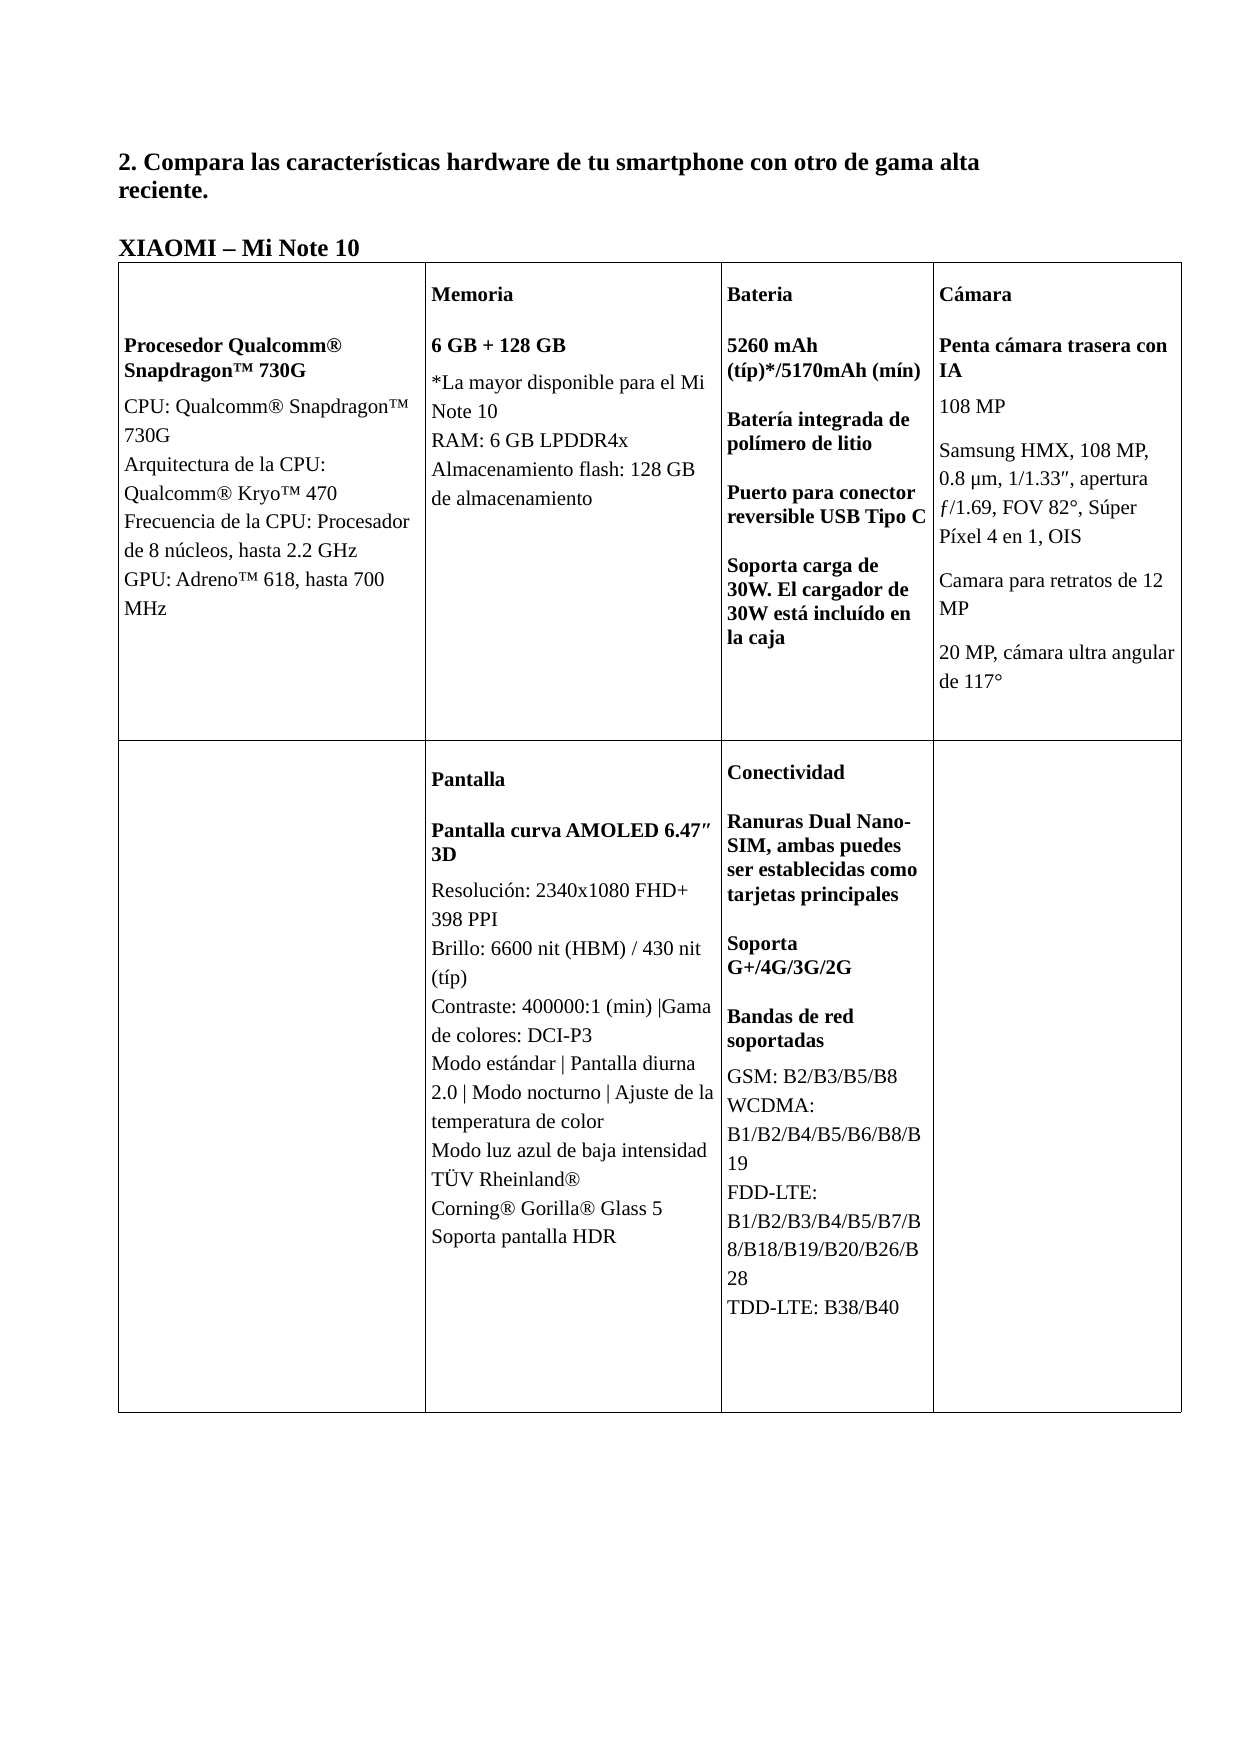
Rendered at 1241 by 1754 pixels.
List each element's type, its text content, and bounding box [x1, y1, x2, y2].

table_cell [934, 741, 1181, 1412]
table_header Bateria 5260 mAh (típ)*/5170mAh (mín) Batería integrada de polímero de litio Puerto para conector reversible USB Tipo C Soporta carga de 30W. El cargador de 30W está incluído en la caja [722, 263, 933, 740]
text reciente. [118, 176, 1122, 204]
table_header Procesedor Qualcomm® Snapdragon™ 730G CPU: Qualcomm® Snapdragon™ 730G Arquitectura de la CPU: Qualcomm® Kryo™ 470 Frecuencia de la CPU: Procesador de 8 núcleos, hasta 2.2 GHz GPU: Adreno™ 618, hasta 700 MHz [119, 263, 425, 740]
table_cell Conectividad Ranuras Dual Nano-SIM, ambas puedes ser establecidas como tarjetas principales Soporta G+/4G/3G/2G Bandas de red soportadas GSM: B2/B3/B5/B8 WCDMA: B1/B2/B4/B5/B6/B8/B19 FDD-LTE: B1/B2/B3/B4/B5/B7/B8/B18/B19/B20/B26/B28 TDD-LTE: B38/B40 [722, 741, 933, 1412]
table_cell Pantalla Pantalla curva AMOLED 6.47″ 3D Resolución: 2340x1080 FHD+ 398 PPI Brillo: 6600 nit (HBM) / 430 nit (típ) Contraste: 400000:1 (min) |Gama de colores: DCI-P3 Modo estándar | Pantalla diurna 2.0 | Modo nocturno | Ajuste de la temperatura de color Modo luz azul de baja intensidad TÜV Rheinland® Corning® Gorilla® Glass 5 Soporta pantalla HDR [426, 741, 721, 1412]
table_header Cámara Penta cámara trasera con IA 108 MP Samsung HMX, 108 MP, 0.8 μm, 1/1.33″, apertura ƒ/1.69, FOV 82°, Súper Píxel 4 en 1, OIS Camara para retratos de 12 MP 20 MP, cámara ultra angular de 117° [934, 263, 1181, 740]
table_cell [119, 741, 425, 1412]
table_header Memoria 6 GB + 128 GB *La mayor disponible para el Mi Note 10 RAM: 6 GB LPDDR4x Almacenamiento flash: 128 GB de almacenamiento [426, 263, 721, 740]
text XIAOMI – Mi Note 10 [118, 233, 1122, 262]
text 2. Compara las características hardware de tu smartphone con otro de gama alta [118, 147, 1122, 176]
